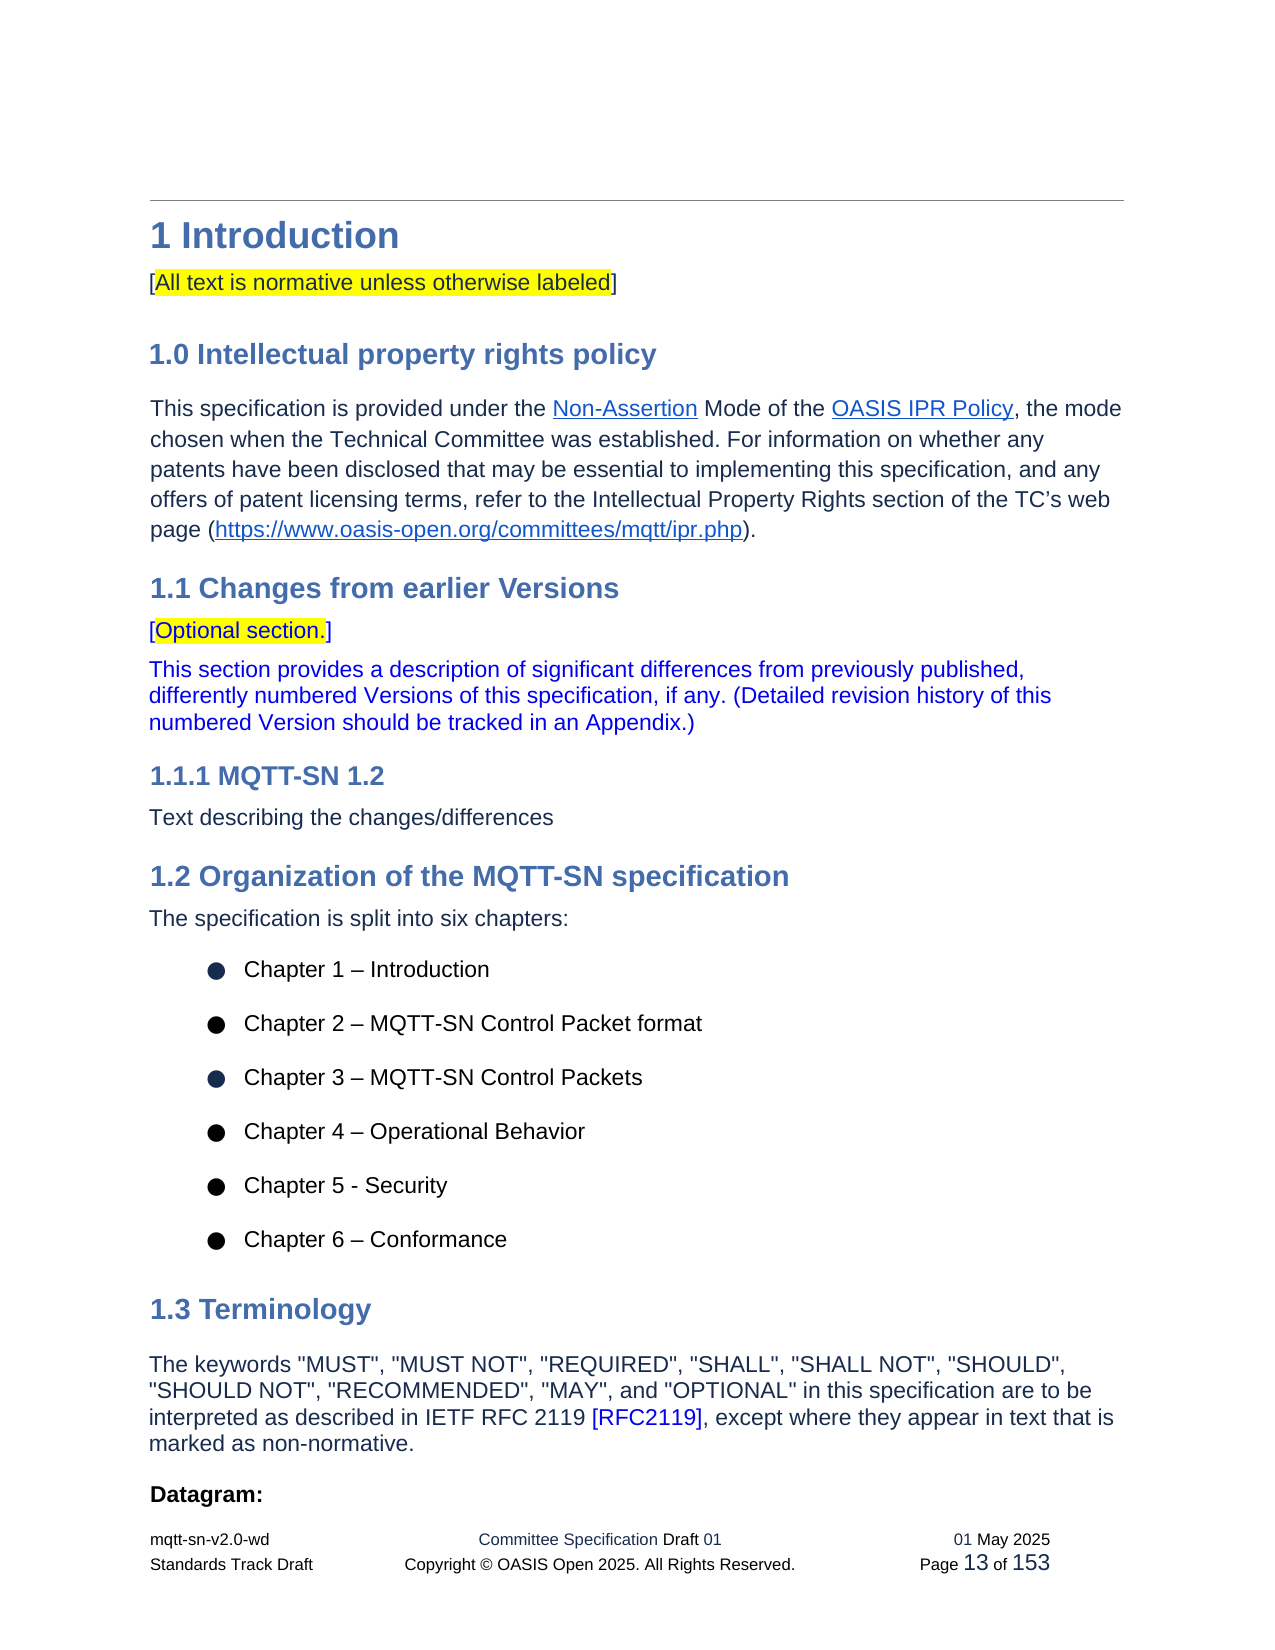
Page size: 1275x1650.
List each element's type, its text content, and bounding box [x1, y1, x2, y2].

text [All text is normative unless otherwise labeled] [617, 269, 1124, 296]
text This section provides a description of significant differences from previously published, differently numbered Versions of this specification, if any. (Detailed revision history of this numbered Version should be tracked in an Appendix.) [148, 656, 1124, 735]
text [Optional section.] [148, 617, 1124, 644]
text [All text is normative unless otherwise labeled] [148, 269, 611, 296]
subtitle 1.0 Intellectual property rights policy [148, 337, 1124, 370]
subtitle 1.2 Organization of the MQTT-SN specification [150, 859, 1124, 893]
text Datagram: [150, 1481, 1125, 1508]
text Text describing the changes/differences [148, 804, 1124, 830]
list Chapter 4 – Operational Behavior [206, 1106, 1125, 1152]
list Chapter 5 - Security [206, 1159, 1125, 1206]
list Chapter 2 – MQTT-SN Control Packet format [206, 998, 1125, 1044]
list Chapter 1 – Introduction [206, 944, 1125, 991]
subtitle 1.3 Terminology [150, 1292, 1124, 1326]
text This specification is provided under the Non-Assertion Mode of the OASIS IPR Policy, the mode chosen when the Technical Committee was established. For information on whether any patents have been disclosed that may be essential to implementing this specification, and any offers of patent licensing terms, refer to the Intellectual Property Rights section of the TC’s web page (https://www.oasis-open.org/committees/mqtt/ipr.php). [150, 395, 1125, 543]
text The specification is split into six chapters: [148, 905, 1124, 931]
subtitle 1.1 Changes from earlier Versions [150, 571, 1124, 605]
list Chapter 6 – Conformance [206, 1213, 1125, 1260]
text The keywords "MUST", "MUST NOT", "REQUIRED", "SHALL", "SHALL NOT", "SHOULD", "SHOULD NOT", "RECOMMENDED", "MAY", and "OPTIONAL" in this specification are to be interpreted as described in IETF RFC 2119 [RFC2119], except where they appear in text that is marked as non-normative. [148, 1351, 1124, 1456]
subtitle 1.1.1 MQTT-SN 1.2 [150, 760, 1124, 791]
subtitle 1 Introduction [150, 201, 1124, 257]
list Chapter 3 – MQTT-SN Control Packets [206, 1052, 1125, 1098]
